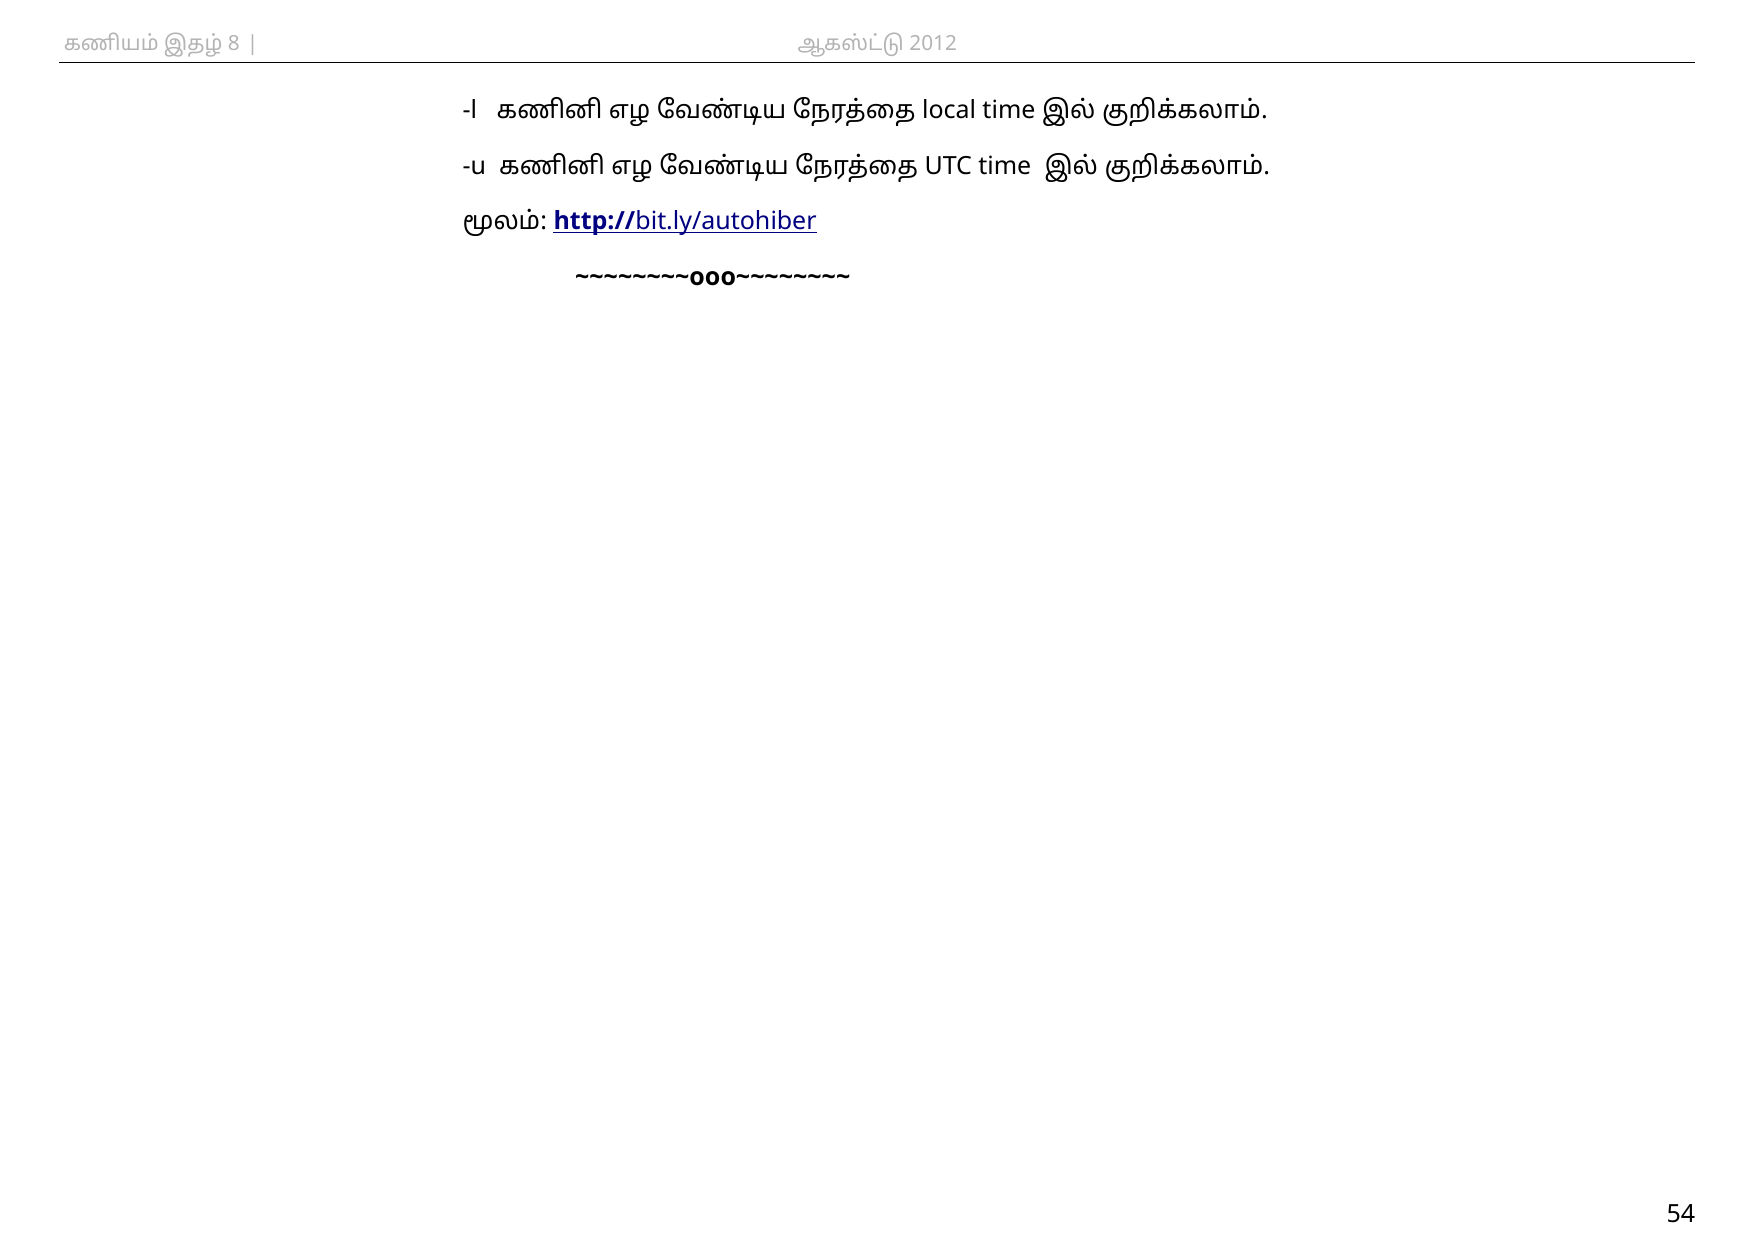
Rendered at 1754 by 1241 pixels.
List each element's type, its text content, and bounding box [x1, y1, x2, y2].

text -l கணினி எழ வேண்டிய நேரத்தை local time இல் குறிக்கலாம். [353, 92, 1695, 129]
text -u கணினி எழ வேண்டிய நேரத்தை UTC time இல் குறிக்கலாம். [353, 147, 1695, 184]
text ~~~~~~~~ooo~~~~~~~~ [353, 258, 1695, 292]
text மூலம்: http://bit.ly/autohiber [353, 203, 1695, 240]
